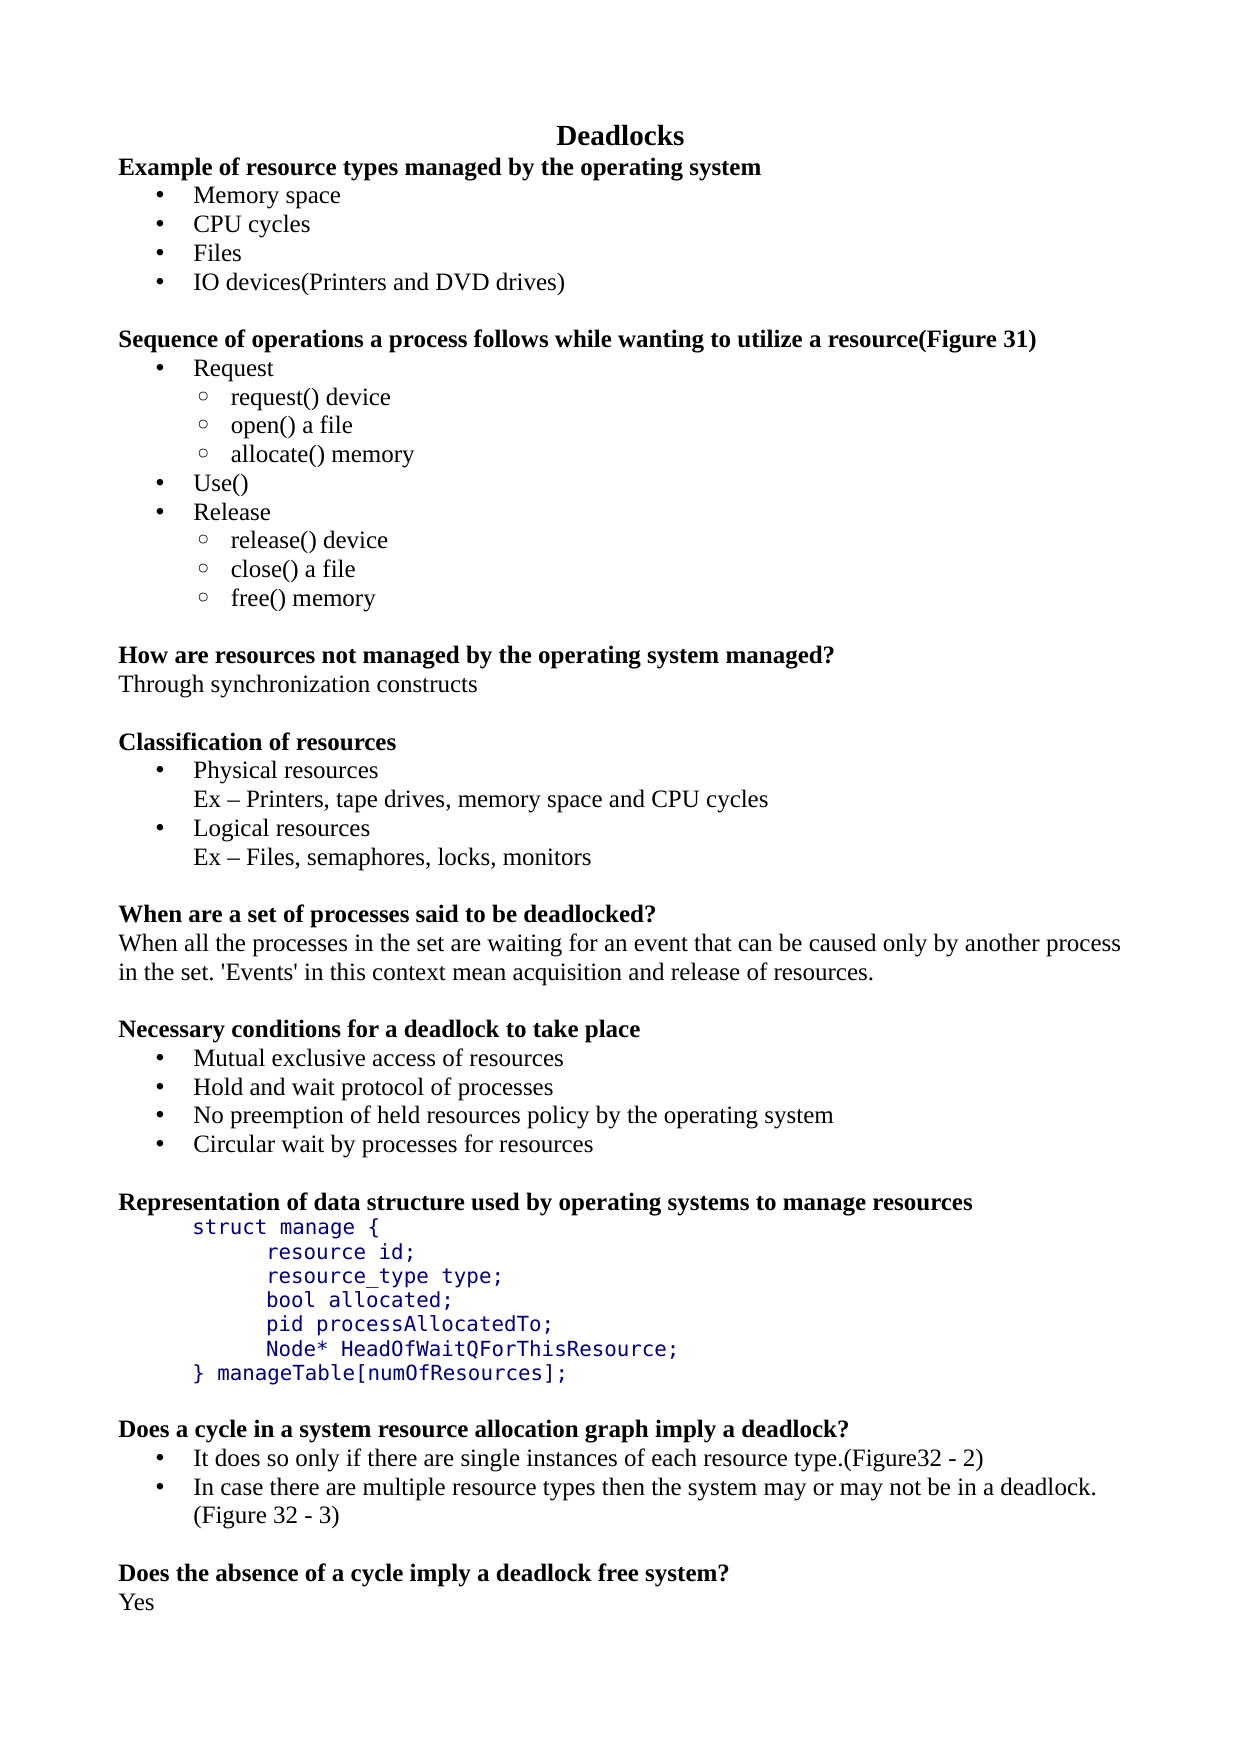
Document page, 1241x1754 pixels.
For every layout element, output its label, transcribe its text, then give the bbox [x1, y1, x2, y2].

list Hold and wait protocol of processes [156, 1072, 1122, 1100]
list Ex – Printers, tape drives, memory space and CPU cycles [156, 784, 1122, 813]
list It does so only if there are single instances of each resource type.(Figure32 - 2) [156, 1443, 1122, 1472]
list Circular wait by processes for resources [156, 1129, 1122, 1158]
text Does the absence of a cycle imply a deadlock free system? [118, 1558, 1122, 1587]
list No preemption of held resources policy by the operating system [156, 1100, 1122, 1129]
text resource id; [118, 1240, 1122, 1264]
text bool allocated; [118, 1288, 1122, 1312]
list IO devices(Printers and DVD drives) [156, 267, 1122, 295]
list Mutual exclusive access of resources [156, 1043, 1122, 1072]
list Ex – Files, semaphores, locks, monitors [156, 842, 1122, 870]
list allocate() memory [193, 439, 1122, 468]
list Files [156, 238, 1122, 267]
text Does a cycle in a system resource allocation graph imply a deadlock? [118, 1414, 1122, 1443]
text Sequence of operations a process follows while wanting to utilize a resource(Figure 31) [118, 324, 1122, 353]
text Representation of data structure used by operating systems to manage resources [118, 1187, 1122, 1215]
text Deadlocks [118, 118, 1122, 152]
text } manageTable[numOfResources]; [118, 1361, 1122, 1385]
list request() device [193, 382, 1122, 410]
text Necessary conditions for a deadlock to take place [118, 1014, 1122, 1043]
text Classification of resources [118, 727, 1122, 755]
text Example of resource types managed by the operating system [118, 152, 1122, 180]
text Node* HeadOfWaitQForThisResource; [118, 1337, 1122, 1361]
list CPU cycles [156, 209, 1122, 238]
text Yes [118, 1587, 1122, 1615]
list close() a file [193, 554, 1122, 583]
list Release [156, 497, 1122, 525]
list free() memory [193, 583, 1122, 612]
list open() a file [193, 410, 1122, 439]
text struct manage { [118, 1215, 1122, 1240]
list Logical resources [156, 813, 1122, 842]
list In case there are multiple resource types then the system may or may not be in a deadlock.(Figure 32 - 3) [156, 1472, 1122, 1529]
list Memory space [156, 180, 1122, 209]
text How are resources not managed by the operating system managed? [118, 640, 1122, 669]
list Request [156, 353, 1122, 382]
list release() device [193, 525, 1122, 554]
text When are a set of processes said to be deadlocked? [118, 899, 1122, 928]
text resource_type type; [118, 1264, 1122, 1288]
text pid processAllocatedTo; [118, 1312, 1122, 1337]
list Use() [156, 468, 1122, 497]
list Physical resources [156, 755, 1122, 784]
text Through synchronization constructs [118, 669, 1122, 698]
text When all the processes in the set are waiting for an event that can be caused only by another process in the set. 'Events' in this context mean acquisition and release of resources. [118, 928, 1122, 985]
